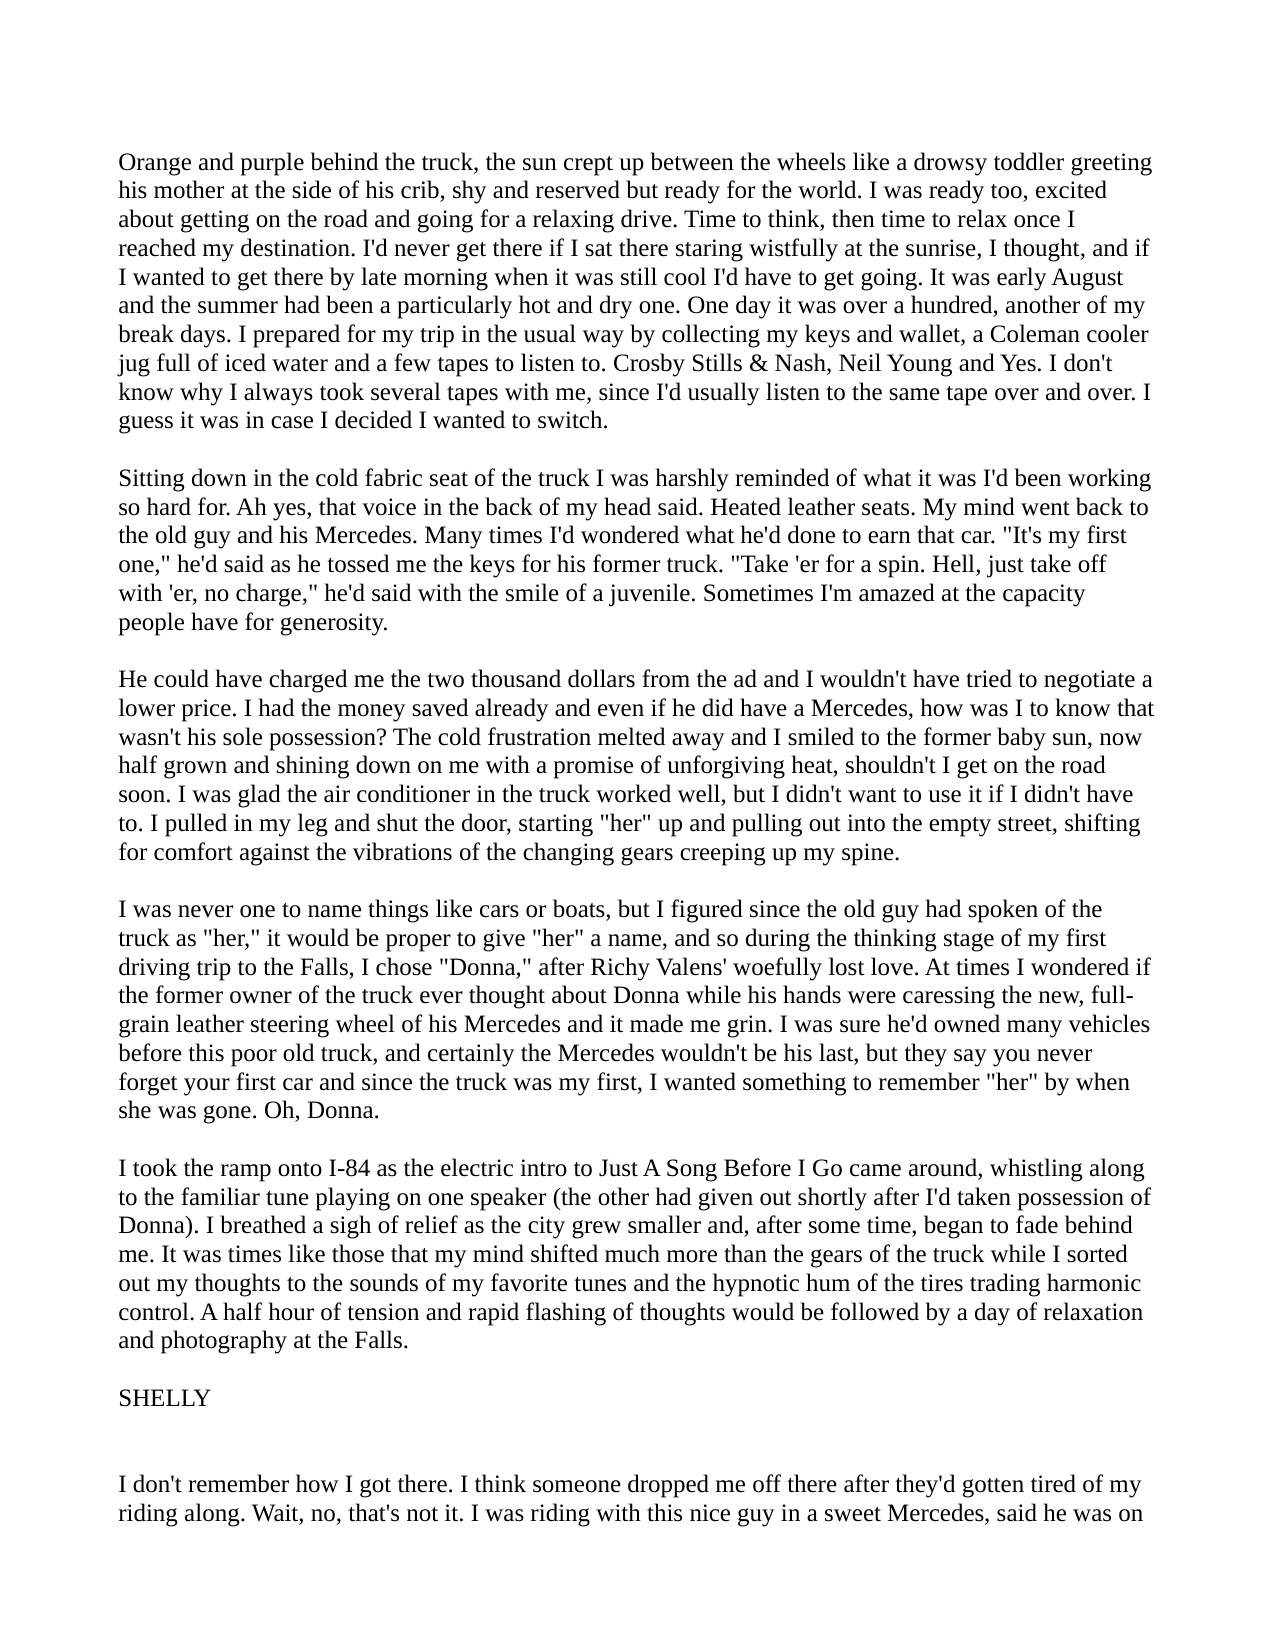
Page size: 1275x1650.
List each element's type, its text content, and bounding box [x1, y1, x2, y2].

text He could have charged me the two thousand dollars from the ad and I wouldn't have tried to negotiate a lower price. I had the money saved already and even if he did have a Mercedes, how was I to know that wasn't his sole possession? The cold frustration melted away and I smiled to the former baby sun, now half grown and shining down on me with a promise of unforgiving heat, shouldn't I get on the road soon. I was glad the air conditioner in the truck worked well, but I didn't want to use it if I didn't have to. I pulled in my leg and shut the door, starting "her" up and pulling out into the empty street, shifting for comfort against the vibrations of the changing gears creeping up my spine. [118, 636, 1157, 866]
text SHELLY [118, 1383, 1157, 1412]
text Sitting down in the cold fabric seat of the truck I was harshly reminded of what it was I'd been working so hard for. Ah yes, that voice in the back of my head said. Heated leather seats. My mind went back to the old guy and his Mercedes. Many times I'd wondered what he'd done to earn that car. "It's my first one," he'd said as he tossed me the keys for his former truck. "Take 'er for a spin. Hell, just take off with 'er, no charge," he'd said with the smile of a juvenile. Sometimes I'm amazed at the capacity people have for generosity. [118, 434, 1157, 636]
text I don't remember how I got there. I think someone dropped me off there after they'd gotten tired of my riding along. Wait, no, that's not it. I was riding with this nice guy in a sweet Mercedes, said he was on [118, 1441, 1157, 1527]
text I was never one to name things like cars or boats, but I figured since the old guy had spoken of the truck as "her," it would be proper to give "her" a name, and so during the thinking stage of my first driving trip to the Falls, I chose "Donna," after Richy Valens' woefully lost love. At times I wondered if the former owner of the truck ever thought about Donna while his hands were caressing the new, full-grain leather steering wheel of his Mercedes and it made me grin. I was sure he'd owned many vehicles before this poor old truck, and certainly the Mercedes wouldn't be his last, but they say you never forget your first car and since the truck was my first, I wanted something to remember "her" by when she was gone. Oh, Donna. [118, 866, 1157, 1124]
text Orange and purple behind the truck, the sun crept up between the wheels like a drowsy toddler greeting his mother at the side of his crib, shy and reserved but ready for the world. I was ready too, excited about getting on the road and going for a relaxing drive. Time to think, then time to relax once I reached my destination. I'd never get there if I sat there staring wistfully at the sunrise, I thought, and if I wanted to get there by late morning when it was still cool I'd have to get going. It was early August and the summer had been a particularly hot and dry one. One day it was over a hundred, another of my break days. I prepared for my trip in the usual way by collecting my keys and wallet, a Coleman cooler jug full of iced water and a few tapes to listen to. Crosby Stills & Nash, Neil Young and Yes. I don't know why I always took several tapes with me, since I'd usually listen to the same tape over and over. I guess it was in case I decided I wanted to switch. [118, 118, 1157, 434]
text I took the ramp onto I-84 as the electric intro to Just A Song Before I Go came around, whistling along to the familiar tune playing on one speaker (the other had given out shortly after I'd taken possession of Donna). I breathed a sigh of relief as the city grew smaller and, after some time, began to fade behind me. It was times like those that my mind shifted much more than the gears of the truck while I sorted out my thoughts to the sounds of my favorite tunes and the hypnotic hum of the tires trading harmonic control. A half hour of tension and rapid flashing of thoughts would be followed by a day of relaxation and photography at the Falls. [118, 1124, 1157, 1354]
